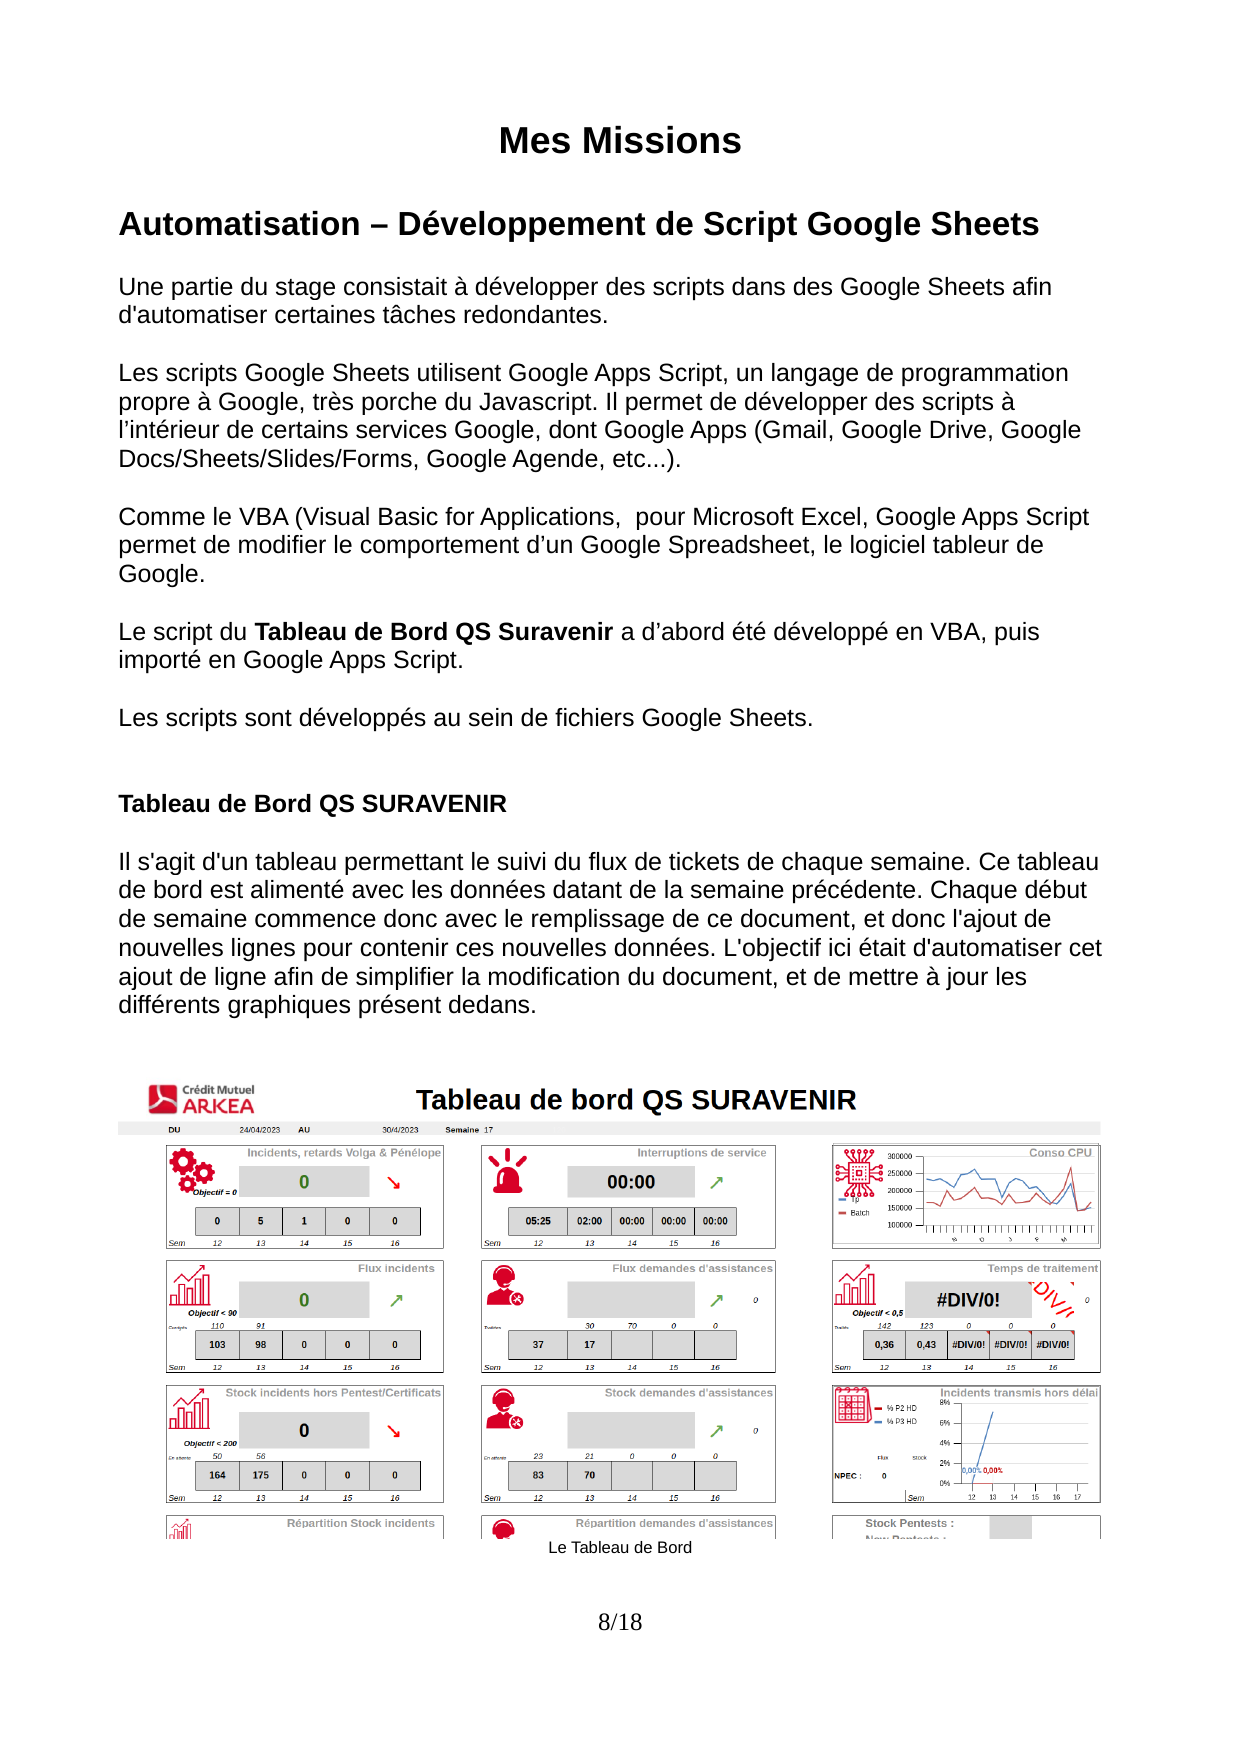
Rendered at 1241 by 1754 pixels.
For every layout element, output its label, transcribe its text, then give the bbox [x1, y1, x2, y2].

subtitle Automatisation – Développement de Script Google Sheets [118, 204, 1122, 243]
text Le Tableau de Bord [118, 1539, 1122, 1557]
text Comme le VBA (Visual Basic for Applications, pour Microsoft Excel, Google Apps Script permet de modifier le comportement d’un Google Spreadsheet, le logiciel tableur de Google. [118, 502, 1122, 588]
text Les scripts Google Sheets utilisent Google Apps Script, un langage de programmation propre à Google, très porche du Javascript. Il permet de développer des scripts à l’intérieur de certains services Google, dont Google Apps (Gmail, Google Drive, Google Docs/Sheets/Slides/Forms, Google Agende, etc...). [118, 358, 1122, 473]
text Il s'agit d'un tableau permettant le suivi du flux de tickets de chaque semaine. Ce tableau de bord est alimenté avec les données datant de la semaine précédente. Chaque début de semaine commence donc avec le remplissage de ce document, et donc l'ajout de nouvelles lignes pour contenir ces nouvelles données. L'objectif ici était d'automatiser cet ajout de ligne afin de simplifier la modification du document, et de mettre à jour les différents graphiques présent dedans. [118, 847, 1122, 1019]
text Mes Missions [118, 118, 1122, 161]
text Une partie du stage consistait à développer des scripts dans des Google Sheets afin d'automatiser certaines tâches redondantes. [118, 272, 1122, 329]
text Les scripts sont développés au sein de fichiers Google Sheets. [118, 703, 1122, 732]
subtitle Tableau de Bord QS SURAVENIR [118, 789, 1122, 818]
text Le script du Tableau de Bord QS Suravenir a d’abord été développé en VBA, puis importé en Google Apps Script. [118, 617, 1122, 674]
picture [118, 1076, 1123, 1539]
